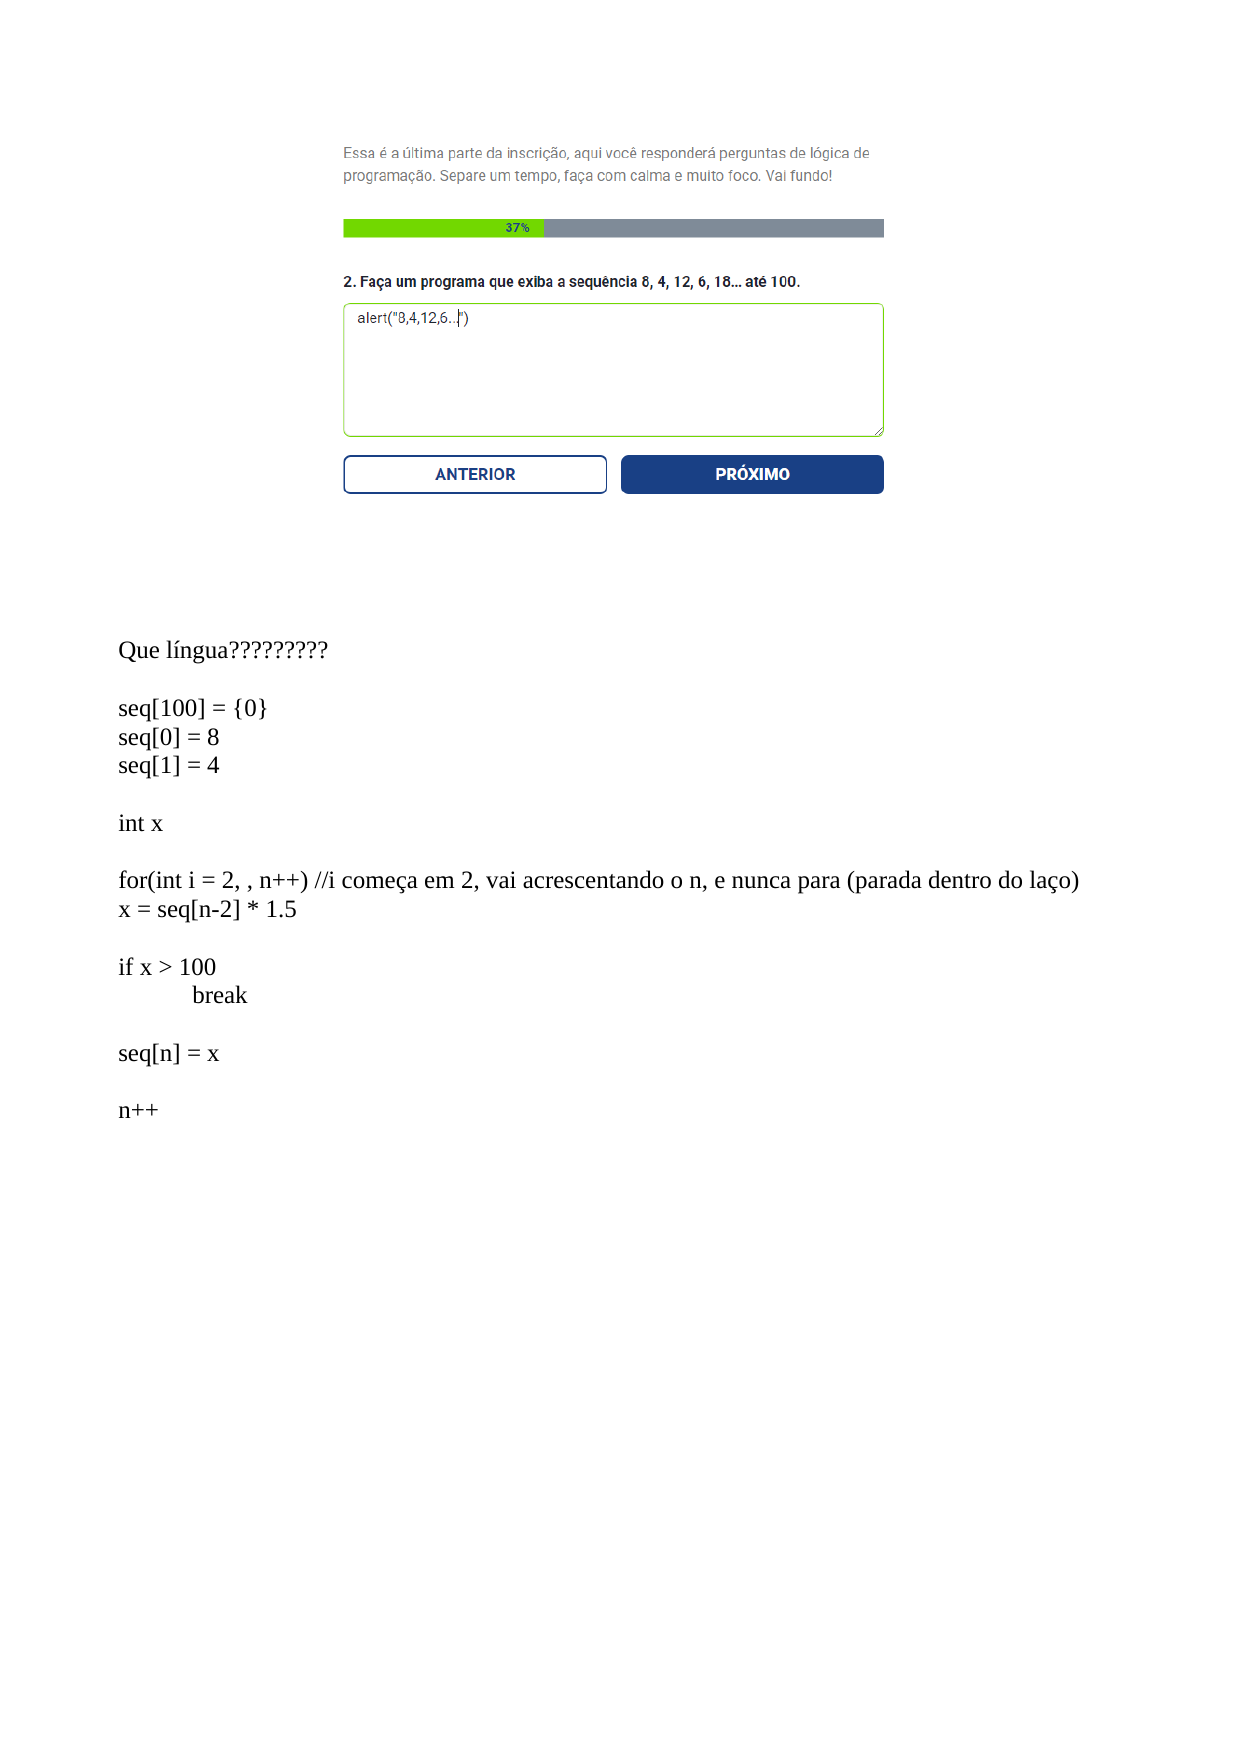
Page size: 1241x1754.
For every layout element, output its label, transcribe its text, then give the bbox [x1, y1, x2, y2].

text seq[n] = x [118, 1038, 1122, 1067]
text seq[100] = {0} [118, 693, 1122, 722]
text Que língua????????? [118, 636, 1122, 664]
text n++ [118, 1096, 1122, 1124]
text seq[1] = 4 [118, 751, 1122, 779]
text for(int i = 2, , n++) //i começa em 2, vai acrescentando o n, e nunca para (parada dentro do laço) [118, 866, 1122, 894]
text x = seq[n-2] * 1.5 [118, 894, 1122, 923]
text int x [118, 808, 1122, 837]
text if x > 100 [118, 952, 1122, 981]
text break [118, 981, 1122, 1009]
text seq[0] = 8 [118, 722, 1122, 751]
picture [331, 118, 910, 558]
